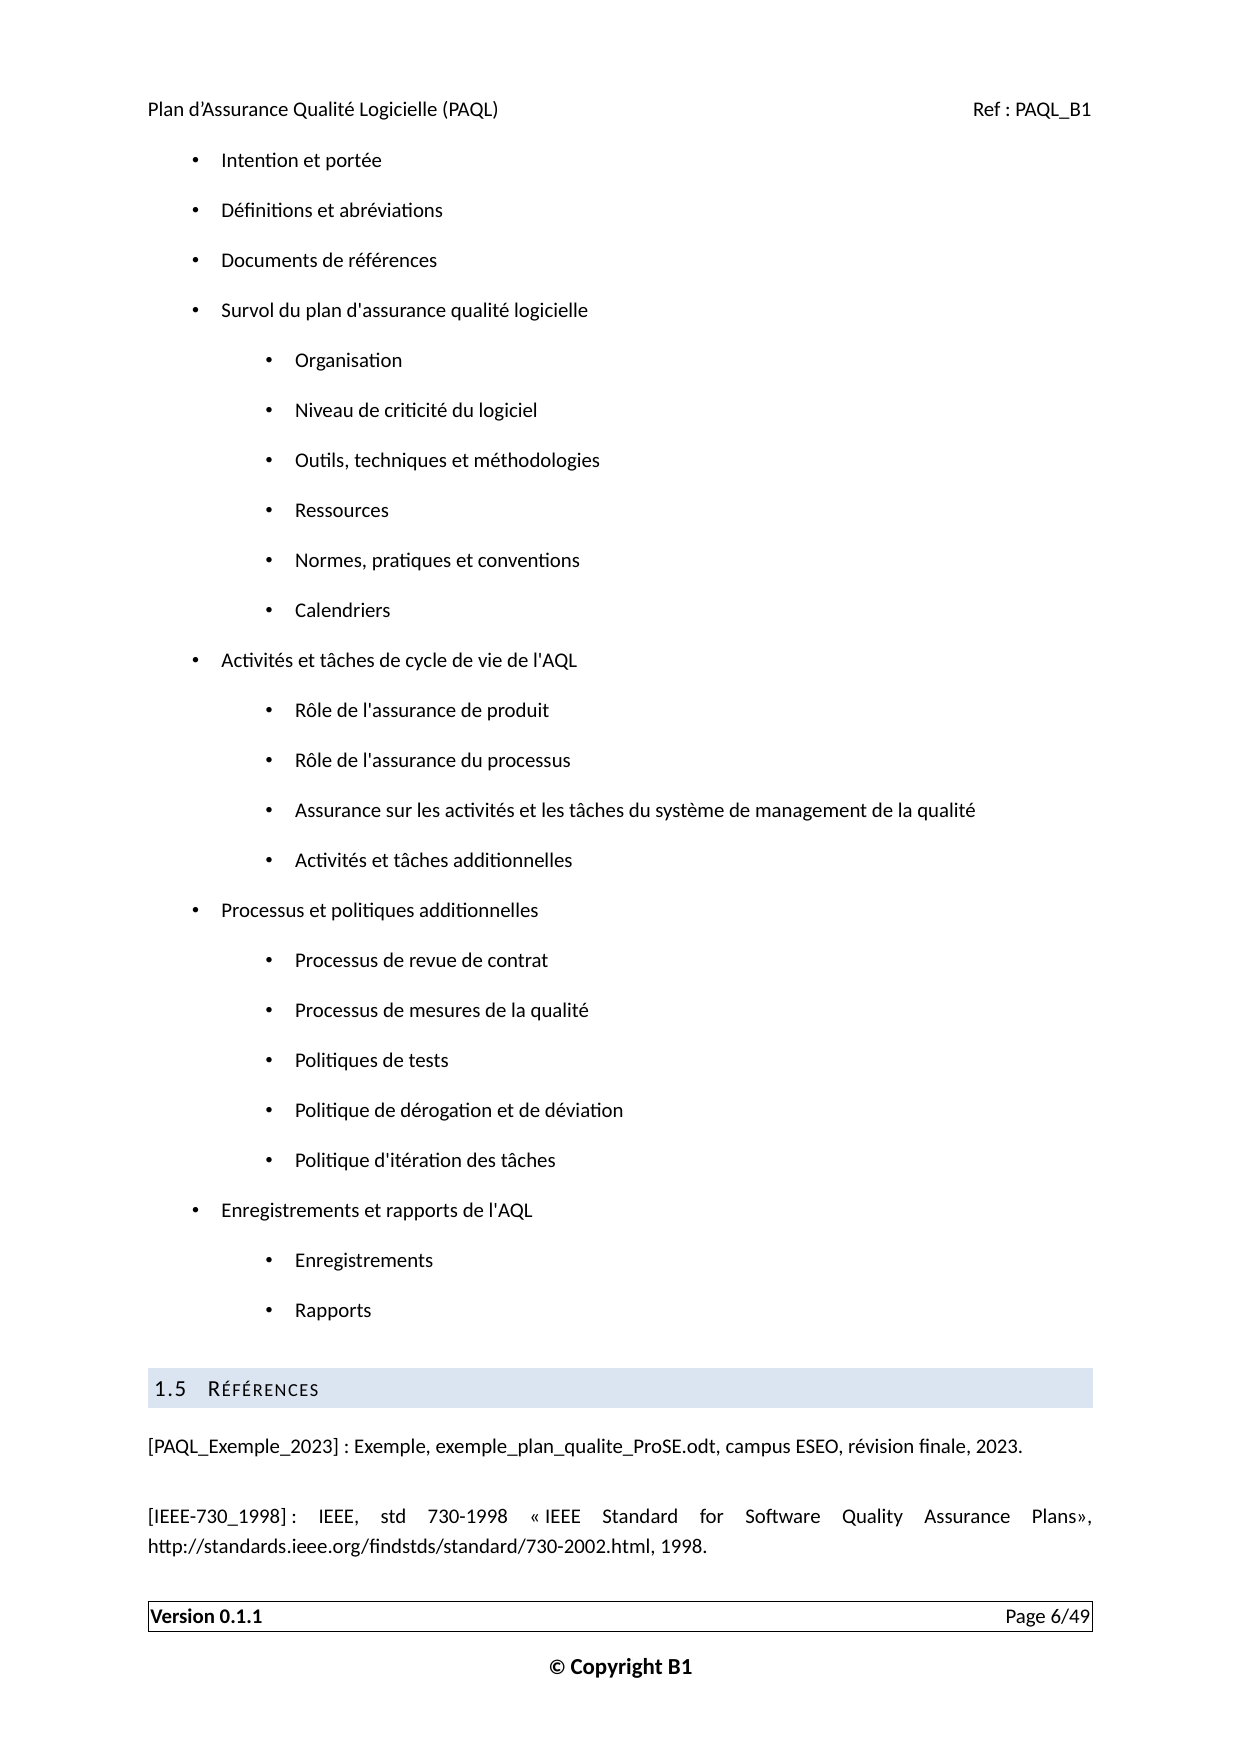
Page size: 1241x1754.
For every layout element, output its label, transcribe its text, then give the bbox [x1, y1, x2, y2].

list Enregistrements [265, 1248, 1093, 1273]
list Activités et tâches de cycle de vie de l'AQL [192, 648, 1093, 673]
text [IEEE-730_1998] : IEEE, std 730-1998 « IEEE Standard for Software Quality Assurance Plans», http://standards.ieee.org/findstds/standard/730-2002.html, 1998. [148, 1504, 1093, 1558]
list Politiques de tests [265, 1048, 1093, 1073]
list Outils, techniques et méthodologies [265, 448, 1093, 473]
list Organisation [265, 348, 1093, 373]
list Survol du plan d'assurance qualité logicielle [192, 298, 1093, 323]
list Enregistrements et rapports de l'AQL [192, 1198, 1093, 1223]
list Niveau de criticité du logiciel [265, 398, 1093, 423]
list Politique de dérogation et de déviation [265, 1098, 1093, 1123]
list Intention et portée [192, 148, 1093, 173]
list Rapports [265, 1297, 1093, 1323]
list Documents de références [192, 248, 1093, 273]
list Calendriers [265, 598, 1093, 623]
list Normes, pratiques et conventions [265, 548, 1093, 573]
list Processus de revue de contrat [265, 948, 1093, 973]
list Politique d'itération des tâches [265, 1148, 1093, 1173]
list Ressources [265, 498, 1093, 523]
list Processus de mesures de la qualité [265, 998, 1093, 1023]
list Activités et tâches additionnelles [265, 848, 1093, 873]
list Rôle de l'assurance de produit [265, 698, 1093, 723]
list Définitions et abréviations [192, 198, 1093, 223]
list Assurance sur les activités et les tâches du système de management de la qualité [265, 798, 1093, 823]
list Rôle de l'assurance du processus [265, 748, 1093, 773]
text [PAQL_Exemple_2023] : Exemple, exemple_plan_qualite_ProSE.odt, campus ESEO, révision finale, 2023. [148, 1433, 1093, 1459]
list Processus et politiques additionnelles [192, 898, 1093, 923]
list Références [154, 1374, 1086, 1402]
